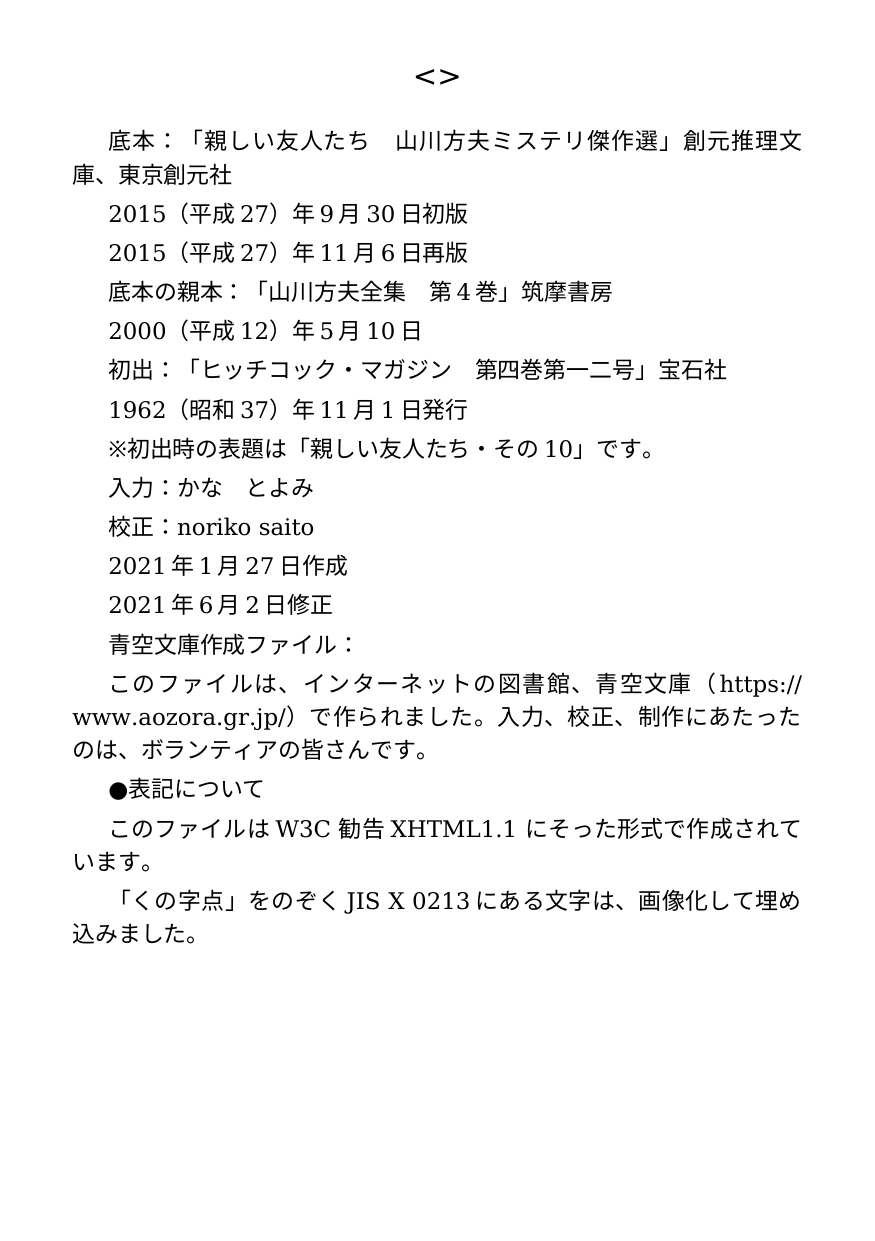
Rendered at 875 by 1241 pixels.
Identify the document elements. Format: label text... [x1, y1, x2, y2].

text 2000（平成12）年5月10日 [72, 313, 802, 346]
text 1962（昭和37）年11月1日発行 [72, 391, 802, 425]
text 校正：noriko saito [72, 509, 802, 542]
text 底本：「親しい友人たち 山川方夫ミステリ傑作選」創元推理文庫、東京創元社 [72, 123, 802, 190]
text 2015（平成27）年9月30日初版 [72, 196, 802, 229]
text ※初出時の表題は「親しい友人たち・その10」です。 [72, 431, 802, 464]
text 青空文庫作成ファイル： [72, 626, 802, 660]
text このファイルは、インターネットの図書館、青空文庫（https://www.aozora.gr.jp/）で作られました。入力、校正、制作にあたったのは、ボランティアの皆さんです。 [72, 666, 802, 765]
text 「くの字点」をのぞくJIS X 0213にある文字は、画像化して埋め込みました。 [72, 883, 802, 949]
text 入力：かな とよみ [72, 470, 802, 503]
text 底本の親本：「山川方夫全集 第4巻」筑摩書房 [72, 274, 802, 307]
text 2021年6月2日修正 [72, 587, 802, 621]
text 2021年1月27日作成 [72, 548, 802, 581]
subtitle <> [36, 60, 838, 94]
text 2015（平成27）年11月6日再版 [72, 235, 802, 268]
text 初出：「ヒッチコック・マガジン 第四巻第一二号」宝石社 [72, 352, 802, 386]
text このファイルは W3C 勧告 XHTML1.1 にそった形式で作成されています。 [72, 810, 802, 877]
text ●表記について [72, 771, 802, 804]
